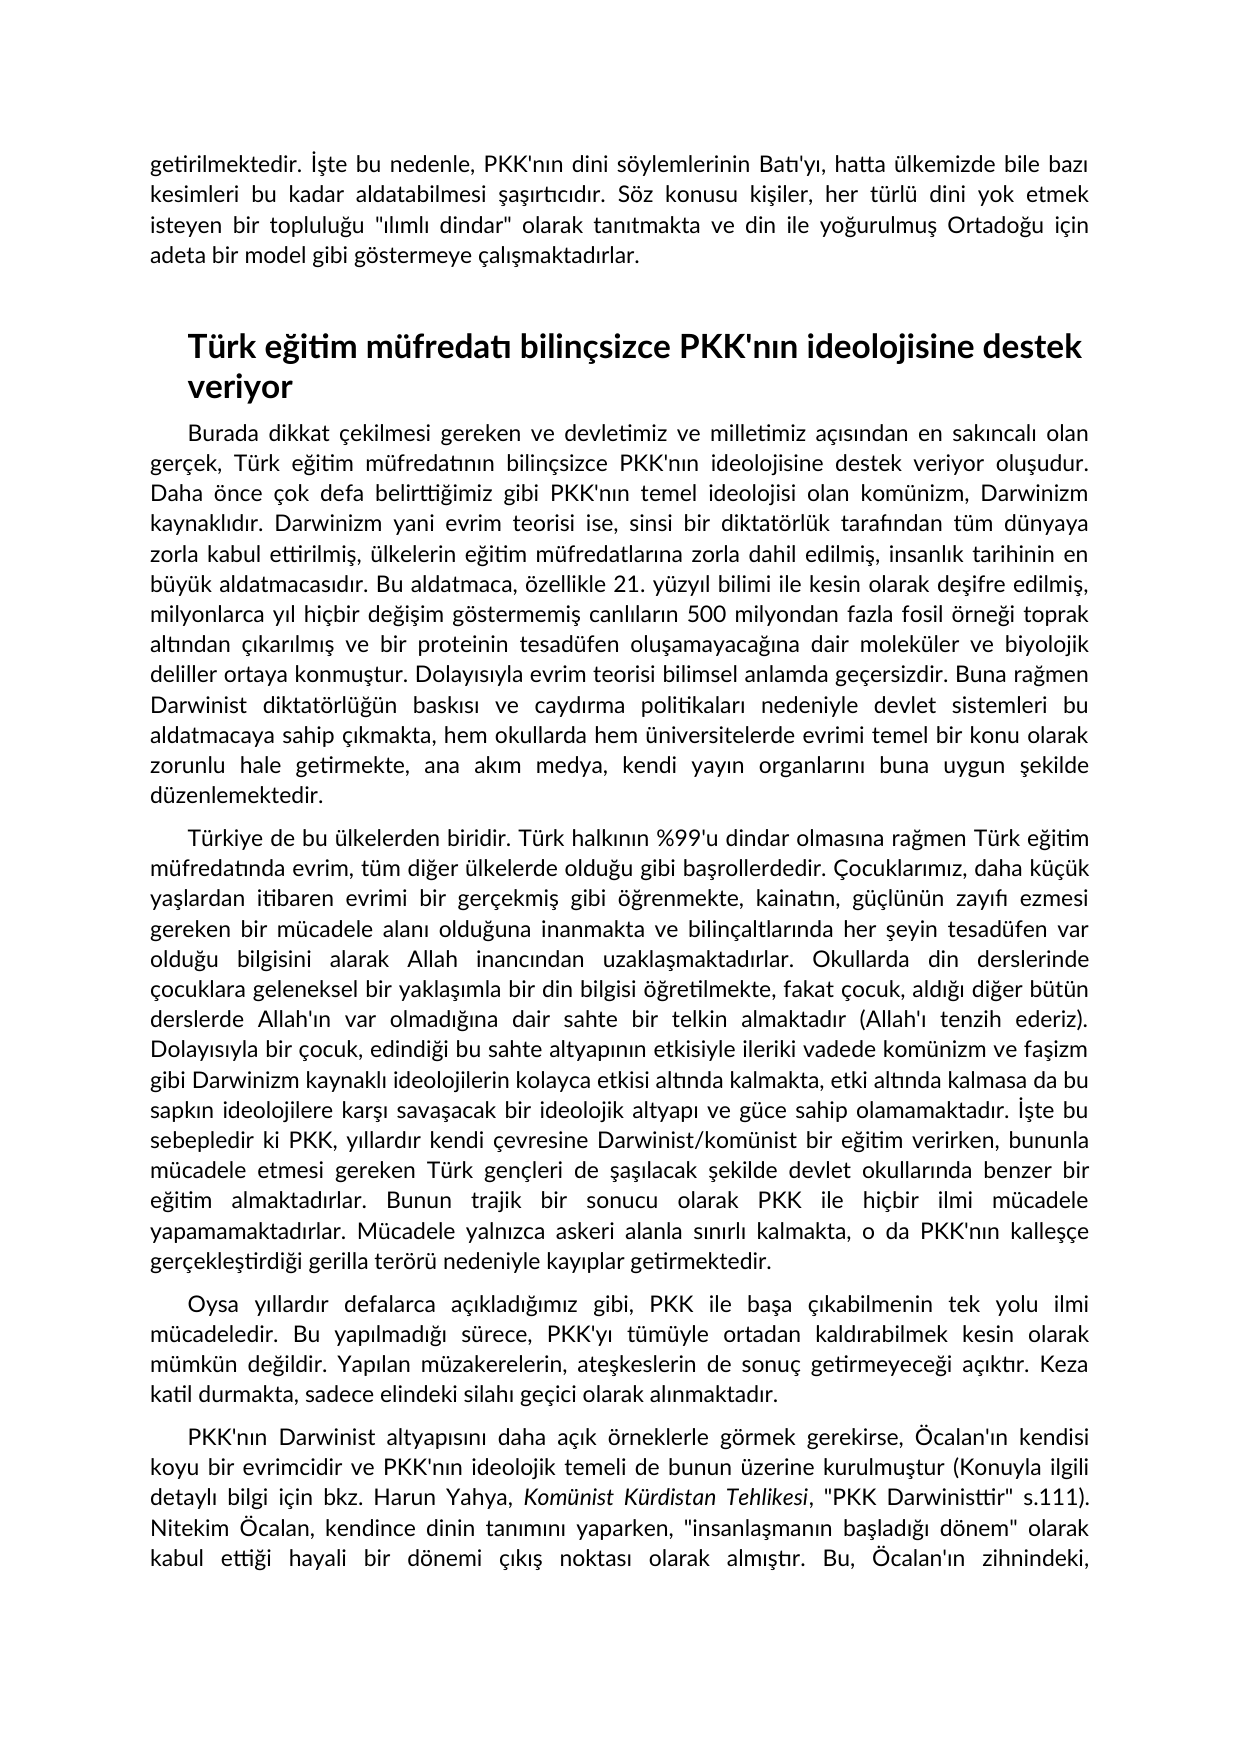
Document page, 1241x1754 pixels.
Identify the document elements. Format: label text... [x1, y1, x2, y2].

text Burada dikkat çekilmesi gereken ve devletimiz ve milletimiz açısından en sakıncalı olan gerçek, Türk eğitim müfredatının bilinçsizce PKK'nın ideolojisine destek veriyor oluşudur. Daha önce çok defa belirttiğimiz gibi PKK'nın temel ideolojisi olan komünizm, Darwinizm kaynaklıdır. Darwinizm yani evrim teorisi ise, sinsi bir diktatörlük tarafından tüm dünyaya zorla kabul ettirilmiş, ülkelerin eğitim müfredatlarına zorla dahil edilmiş, insanlık tarihinin en büyük aldatmacasıdır. Bu aldatmaca, özellikle 21. yüzyıl bilimi ile kesin olarak deşifre edilmiş, milyonlarca yıl hiçbir değişim göstermemiş canlıların 500 milyondan fazla fosil örneği toprak altından çıkarılmış ve bir proteinin tesadüfen oluşamayacağına dair moleküler ve biyolojik deliller ortaya konmuştur. Dolayısıyla evrim teorisi bilimsel anlamda geçersizdir. Buna rağmen Darwinist diktatörlüğün baskısı ve caydırma politikaları nedeniyle devlet sistemleri bu aldatmacaya sahip çıkmakta, hem okullarda hem üniversitelerde evrimi temel bir konu olarak zorunlu hale getirmekte, ana akım medya, kendi yayın organlarını buna uygun şekilde düzenlemektedir. [150, 418, 1090, 808]
text Oysa yıllardır defalarca açıkladığımız gibi, PKK ile başa çıkabilmenin tek yolu ilmi mücadeledir. Bu yapılmadığı sürece, PKK'yı tümüyle ortadan kaldırabilmek kesin olarak mümkün değildir. Yapılan müzakerelerin, ateşkeslerin de sonuç getirmeyeceği açıktır. Keza katil durmakta, sadece elindeki silahı geçici olarak alınmaktadır. [150, 1289, 1090, 1407]
text PKK'nın Darwinist altyapısını daha açık örneklerle görmek gerekirse, Öcalan'ın kendisi koyu bir evrimcidir ve PKK'nın ideolojik temeli de bunun üzerine kurulmuştur (Konuyla ilgili detaylı bilgi için bkz. Harun Yahya, Komünist Kürdistan Tehlikesi, "PKK Darwinisttir" s.111). Nitekim Öcalan, kendince dinin tanımını yaparken, "insanlaşmanın başladığı dönem" olarak kabul ettiği hayali bir dönemi çıkış noktası olarak almıştır. Bu, Öcalan'ın zihnindeki, [150, 1423, 1090, 1571]
subtitle Türk eğitim müfredatı bilinçsizce PKK'nın ideolojisine destek veriyor [187, 326, 1090, 406]
text getirilmektedir. İşte bu nedenle, PKK'nın dini söylemlerinin Batı'yı, hatta ülkemizde bile bazı kesimleri bu kadar aldatabilmesi şaşırtıcıdır. Söz konusu kişiler, her türlü dini yok etmek isteyen bir topluluğu "ılımlı dindar" olarak tanıtmakta ve din ile yoğurulmuş Ortadoğu için adeta bir model gibi göstermeye çalışmaktadırlar. [150, 150, 1090, 268]
text Türkiye de bu ülkelerden biridir. Türk halkının %99'u dindar olmasına rağmen Türk eğitim müfredatında evrim, tüm diğer ülkelerde olduğu gibi başrollerdedir. Çocuklarımız, daha küçük yaşlardan itibaren evrimi bir gerçekmiş gibi öğrenmekte, kainatın, güçlünün zayıfı ezmesi gereken bir mücadele alanı olduğuna inanmakta ve bilinçaltlarında her şeyin tesadüfen var olduğu bilgisini alarak Allah inancından uzaklaşmaktadırlar. Okullarda din derslerinde çocuklara geleneksel bir yaklaşımla bir din bilgisi öğretilmekte, fakat çocuk, aldığı diğer bütün derslerde Allah'ın var olmadığına dair sahte bir telkin almaktadır (Allah'ı tenzih ederiz). Dolayısıyla bir çocuk, edindiği bu sahte altyapının etkisiyle ileriki vadede komünizm ve faşizm gibi Darwinizm kaynaklı ideolojilerin kolayca etkisi altında kalmakta, etki altında kalmasa da bu sapkın ideolojilere karşı savaşacak bir ideolojik altyapı ve güce sahip olamamaktadır. İşte bu sebepledir ki PKK, yıllardır kendi çevresine Darwinist/komünist bir eğitim verirken, bununla mücadele etmesi gereken Türk gençleri de şaşılacak şekilde devlet okullarında benzer bir eğitim almaktadırlar. Bunun trajik bir sonucu olarak PKK ile hiçbir ilmi mücadele yapamamaktadırlar. Mücadele yalnızca askeri alanla sınırlı kalmakta, o da PKK'nın kalleşçe gerçekleştirdiği gerilla terörü nedeniyle kayıplar getirmektedir. [150, 824, 1090, 1274]
